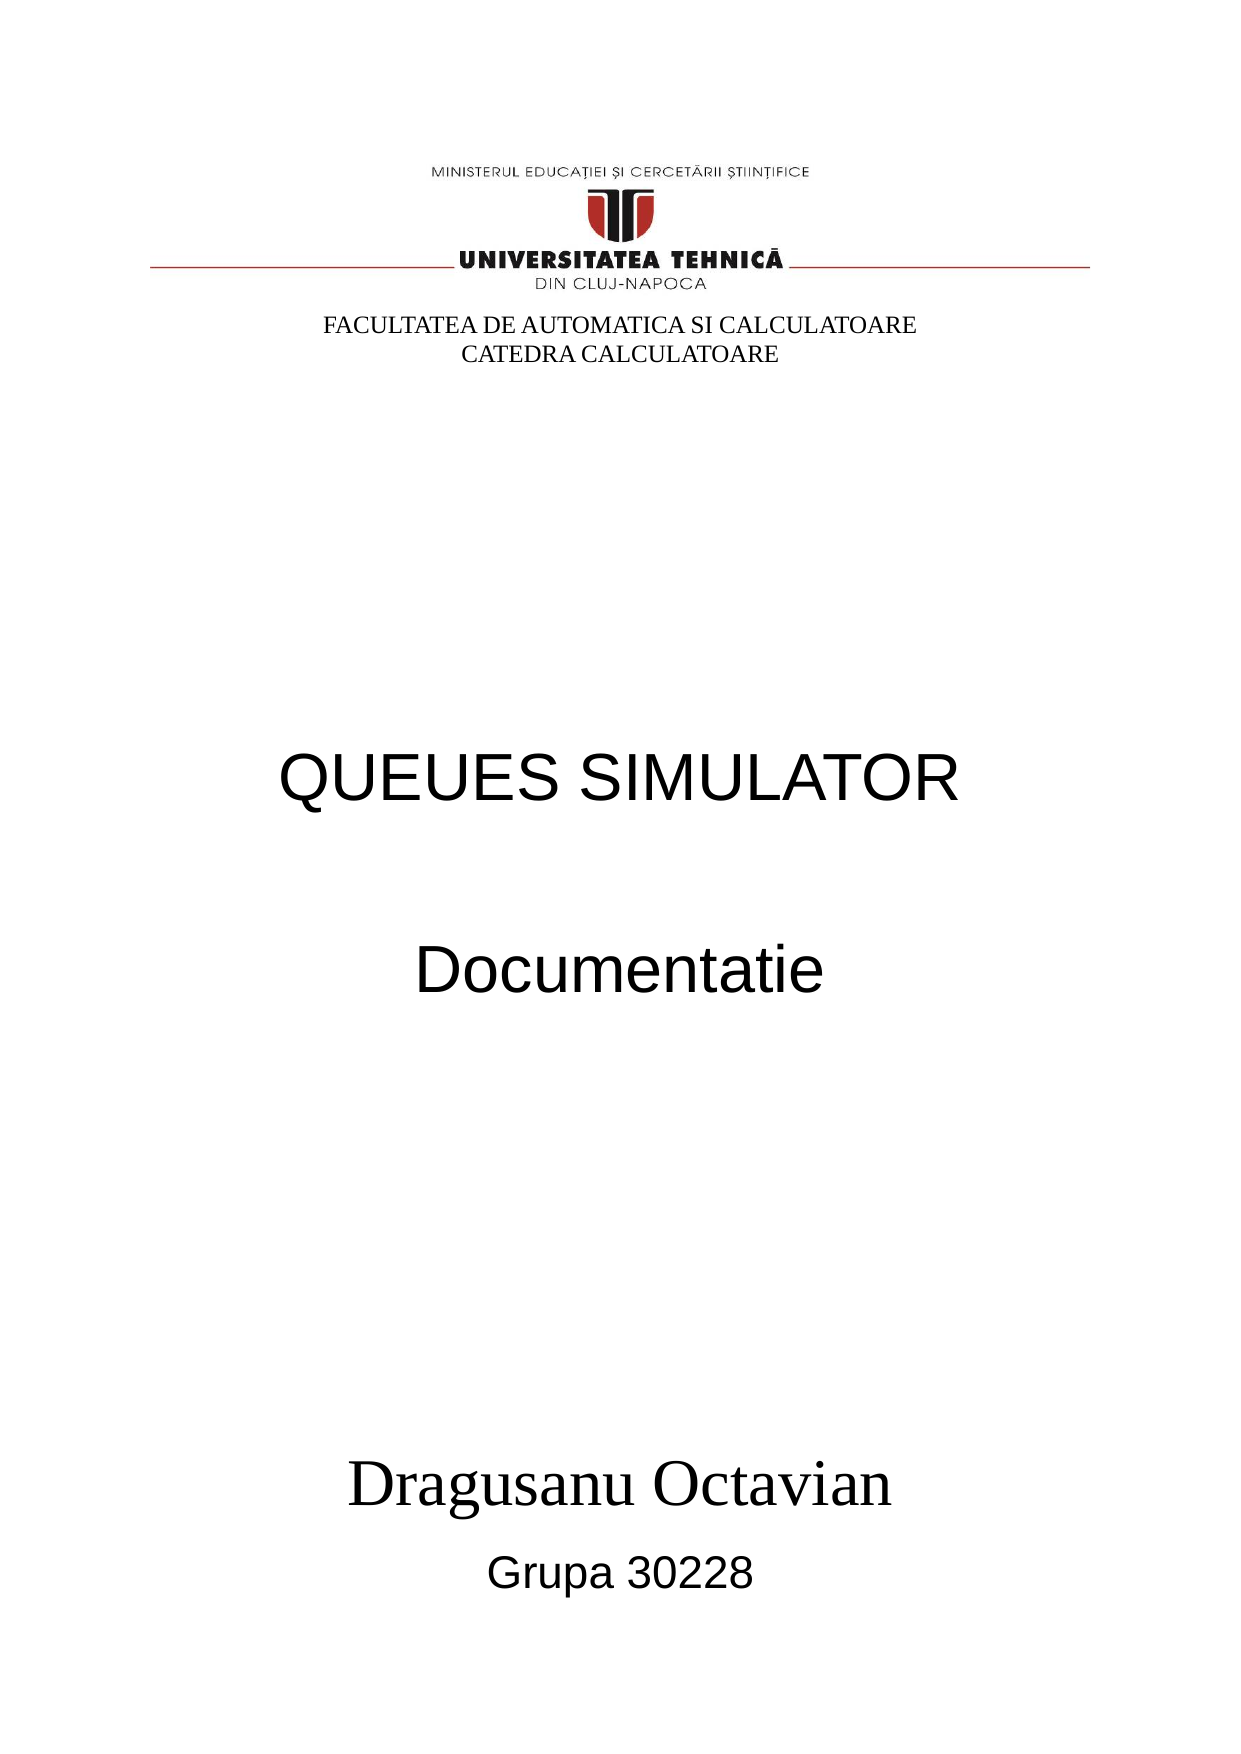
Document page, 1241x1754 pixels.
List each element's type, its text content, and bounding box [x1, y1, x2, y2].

picture [150, 118, 1091, 301]
text FACULTATEA DE AUTOMATICA SI CALCULATOARE [118, 310, 1122, 339]
text Documentatie [118, 929, 1122, 1006]
text CATEDRA CALCULATOARE [118, 339, 1122, 368]
text Grupa 30228 [118, 1546, 1122, 1598]
title QUEUES SIMULATOR [118, 738, 1122, 814]
text Dragusanu Octavian [118, 1443, 1122, 1520]
